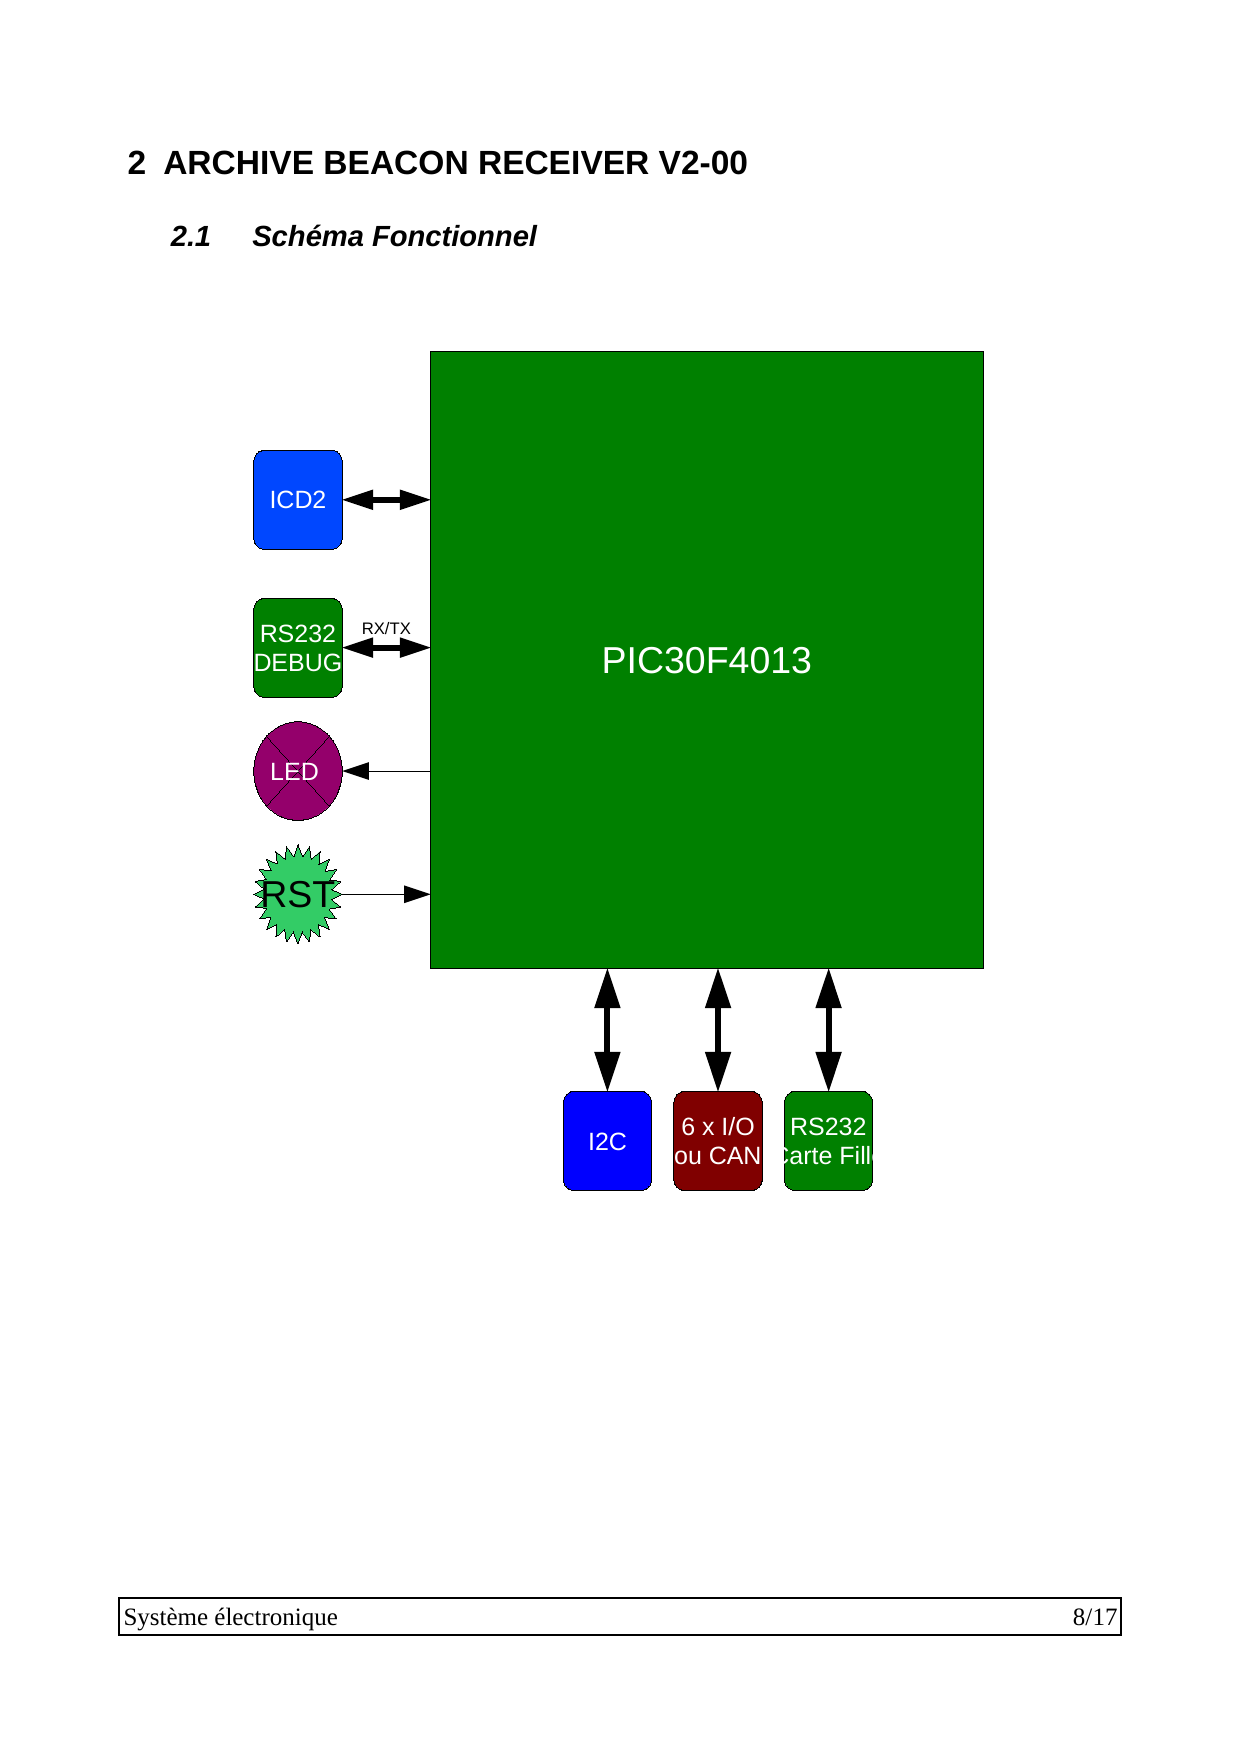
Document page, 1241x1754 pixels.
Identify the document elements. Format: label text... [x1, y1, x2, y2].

subtitle ARCHIVE BEACON RECEIVER V2-00 [118, 143, 1122, 182]
subtitle Schéma Fonctionnel [162, 219, 1122, 253]
